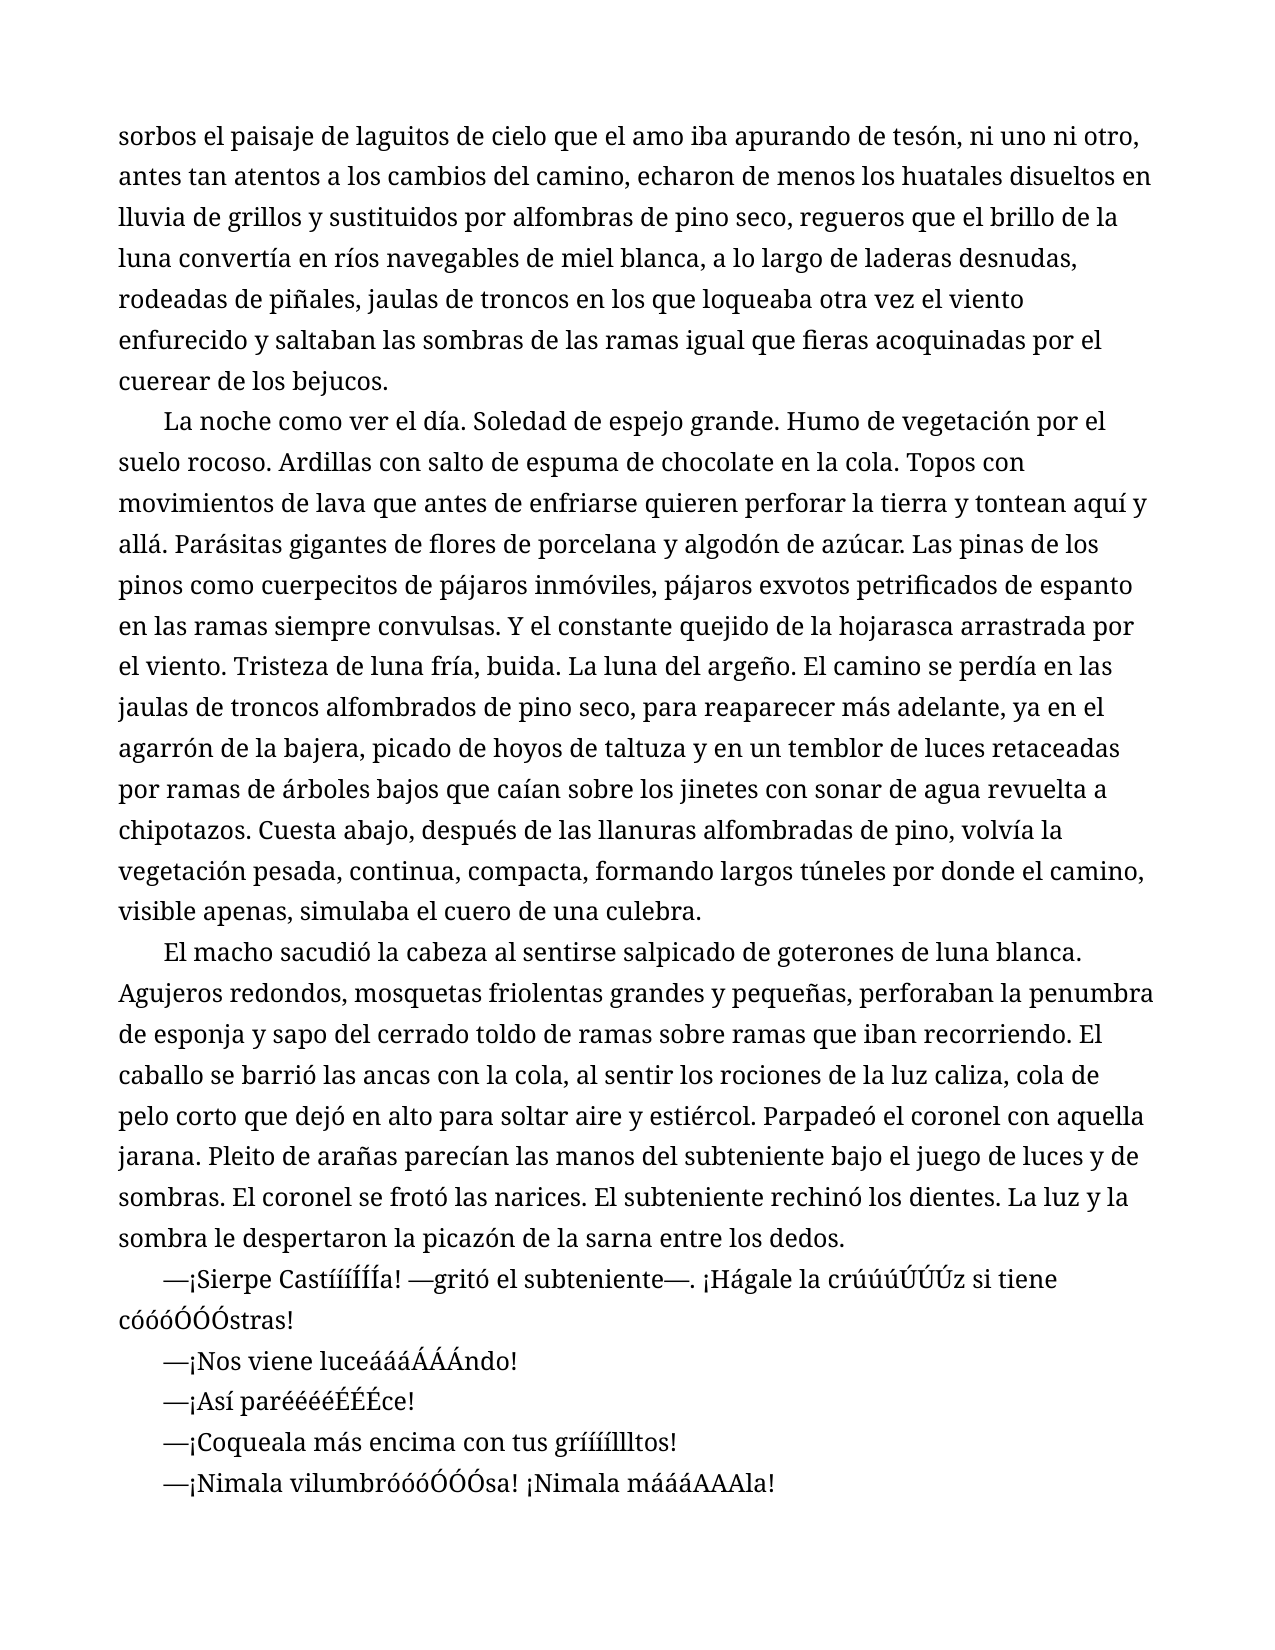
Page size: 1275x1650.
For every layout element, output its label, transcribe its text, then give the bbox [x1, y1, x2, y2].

text sorbos el paisaje de laguitos de cielo que el amo iba apurando de tesón, ni uno ni otro, antes tan atentos a los cambios del camino, echaron de menos los huatales disueltos en lluvia de grillos y sustituidos por alfombras de pino seco, regueros que el brillo de la luna convertía en ríos navegables de miel blanca, a lo largo de laderas desnudas, rodeadas de piñales, jaulas de troncos en los que loqueaba otra vez el viento enfurecido y saltaban las sombras de las ramas igual que fieras acoquinadas por el cuerear de los bejucos. La noche como ver el día. Soledad de espejo grande. Humo de vegetación por el suelo rocoso. Ardillas con salto de espuma de chocolate en la cola. Topos con movimientos de lava que antes de enfriarse quieren perforar la tierra y tontean aquí y allá. Parásitas gigantes de flores de porcelana y algodón de azúcar. Las pinas de los pinos como cuerpecitos de pájaros inmóviles, pájaros exvotos petrificados de espanto en las ramas siempre convulsas. Y el constante quejido de la hojarasca arrastrada por el viento. Tristeza de luna fría, buida. La luna del argeño. El camino se perdía en las jaulas de troncos alfombrados de pino seco, para reaparecer más adelante, ya en el agarrón de la bajera, picado de hoyos de taltuza y en un temblor de luces retaceadas por ramas de árboles bajos que caían sobre los jinetes con sonar de agua revuelta a chipotazos. Cuesta abajo, después de las llanuras alfombradas de pino, volvía la vegetación pesada, continua, compacta, formando largos túneles por donde el camino, visible apenas, simulaba el cuero de una culebra. El macho sacudió la cabeza al sentirse salpicado de goterones de luna blanca. Agujeros redondos, mosquetas friolentas grandes y pequeñas, perforaban la penumbra de esponja y sapo del cerrado toldo de ramas sobre ramas que iban recorriendo. El caballo se barrió las ancas con la cola, al sentir los rociones de la luz caliza, cola de pelo corto que dejó en alto para soltar aire y estiércol. Parpadeó el coronel con aquella jarana. Pleito de arañas parecían las manos del subteniente bajo el juego de luces y de sombras. El coronel se frotó las narices. El subteniente rechinó los dientes. La luz y la sombra le despertaron la picazón de la sarna entre los dedos. —¡Sierpe CastíííÍÍÍa! —gritó el subteniente—. ¡Hágale la crúúúÚÚÚz si tiene cóóóÓÓÓstras! —¡Nos viene luceáááÁÁÁndo! —¡Así parééééÉÉÉce! —¡Coqueala más encima con tus grííííllltos! —¡Nimala vilumbróóóÓÓÓsa! ¡Nimala máááAAAla! [118, 118, 1157, 1500]
